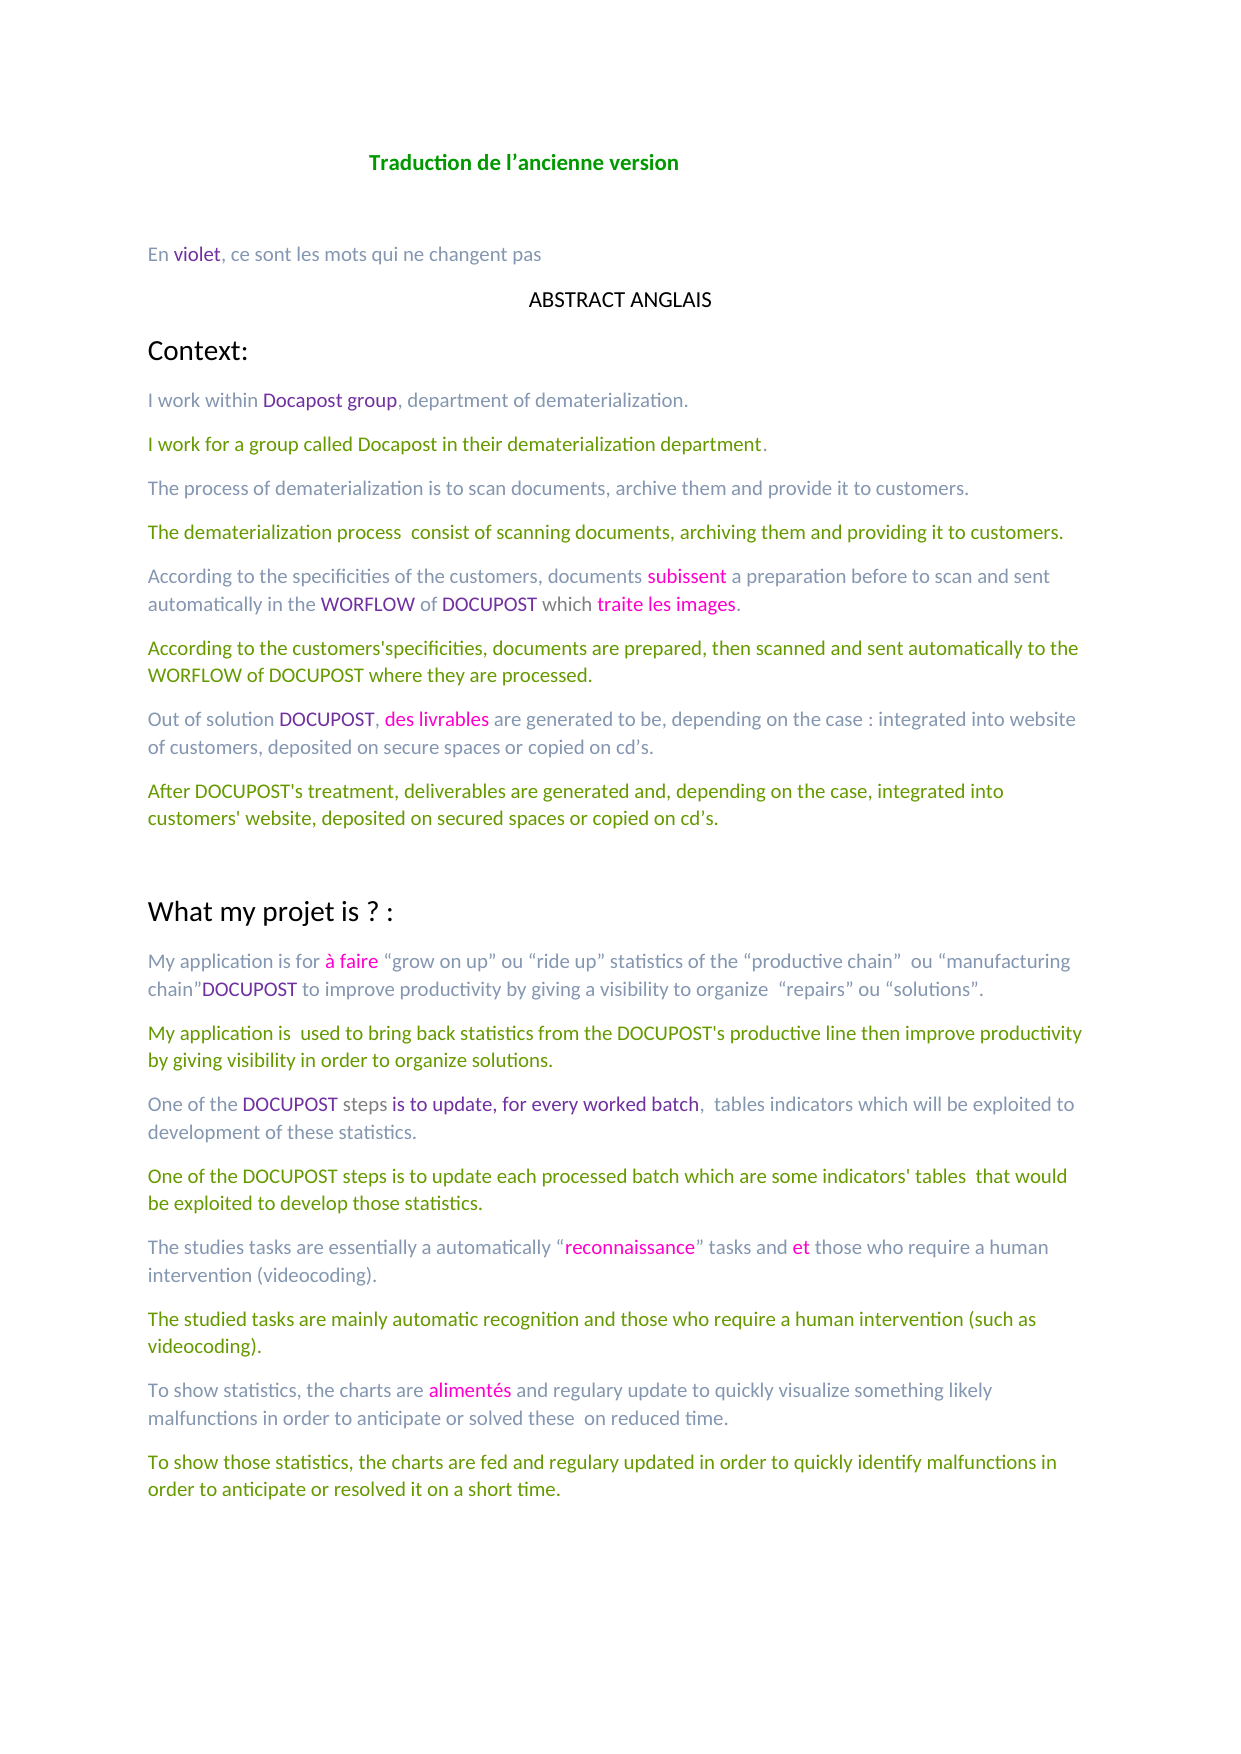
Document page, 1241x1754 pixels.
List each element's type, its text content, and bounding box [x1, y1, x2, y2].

text One of the DOCUPOST steps is to update each processed batch which are some indicators' tables that would be exploited to develop those statistics. [148, 1163, 1093, 1216]
text The studies tasks are essentially a automatically “reconnaissance” tasks and et those who require a human intervention (videocoding). [148, 1234, 1093, 1287]
text What my projet is ? : [148, 893, 1093, 929]
text Traduction de l’ancienne version [148, 148, 1093, 176]
text En violet, ce sont les mots qui ne changent pas [148, 241, 1093, 267]
text I work within Docapost group, department of dematerialization. [148, 387, 1093, 413]
text To show statistics, the charts are alimentés and regulary update to quickly visualize something likely malfunctions in order to anticipate or solved these on reduced time. [148, 1377, 1093, 1430]
text The dematerialization process consist of scanning documents, archiving them and providing it to customers. [148, 519, 1093, 545]
text According to the specificities of the customers, documents subissent a preparation before to scan and sent automatically in the WORFLOW of DOCUPOST which traite les images. [148, 564, 1093, 616]
text The process of dematerialization is to scan documents, archive them and provide it to customers. [148, 476, 1093, 501]
text My application is for à faire “grow on up” ou “ride up” statistics of the “productive chain” ou “manufacturing chain”DOCUPOST to improve productivity by giving a visibility to organize “repairs” ou “solutions”. [148, 949, 1093, 1001]
text The studied tasks are mainly automatic recognition and those who require a human intervention (such as videocoding). [148, 1306, 1093, 1359]
text After DOCUPOST's treatment, deliverables are generated and, depending on the case, integrated into customers' website, deposited on secured spaces or copied on cd’s. [148, 778, 1093, 831]
text My application is used to bring back statistics from the DOCUPOST's productive line then improve productivity by giving visibility in order to organize solutions. [148, 1020, 1093, 1073]
text To show those statistics, the charts are fed and regulary updated in order to quickly identify malfunctions in order to anticipate or resolved it on a short time. [148, 1449, 1093, 1502]
text One of the DOCUPOST steps is to update, for every worked batch, tables indicators which will be exploited to development of these statistics. [148, 1092, 1093, 1144]
text I work for a group called Docapost in their dematerialization department. [148, 431, 1093, 457]
text According to the customers'specificities, documents are prepared, then scanned and sent automatically to the WORFLOW of DOCUPOST where they are processed. [148, 635, 1093, 688]
text ABSTRACT ANGLAIS [148, 285, 1093, 313]
text Context: [148, 332, 1093, 368]
text Out of solution DOCUPOST, des livrables are generated to be, depending on the case : integrated into website of customers, deposited on secure spaces or copied on cd’s. [148, 707, 1093, 759]
